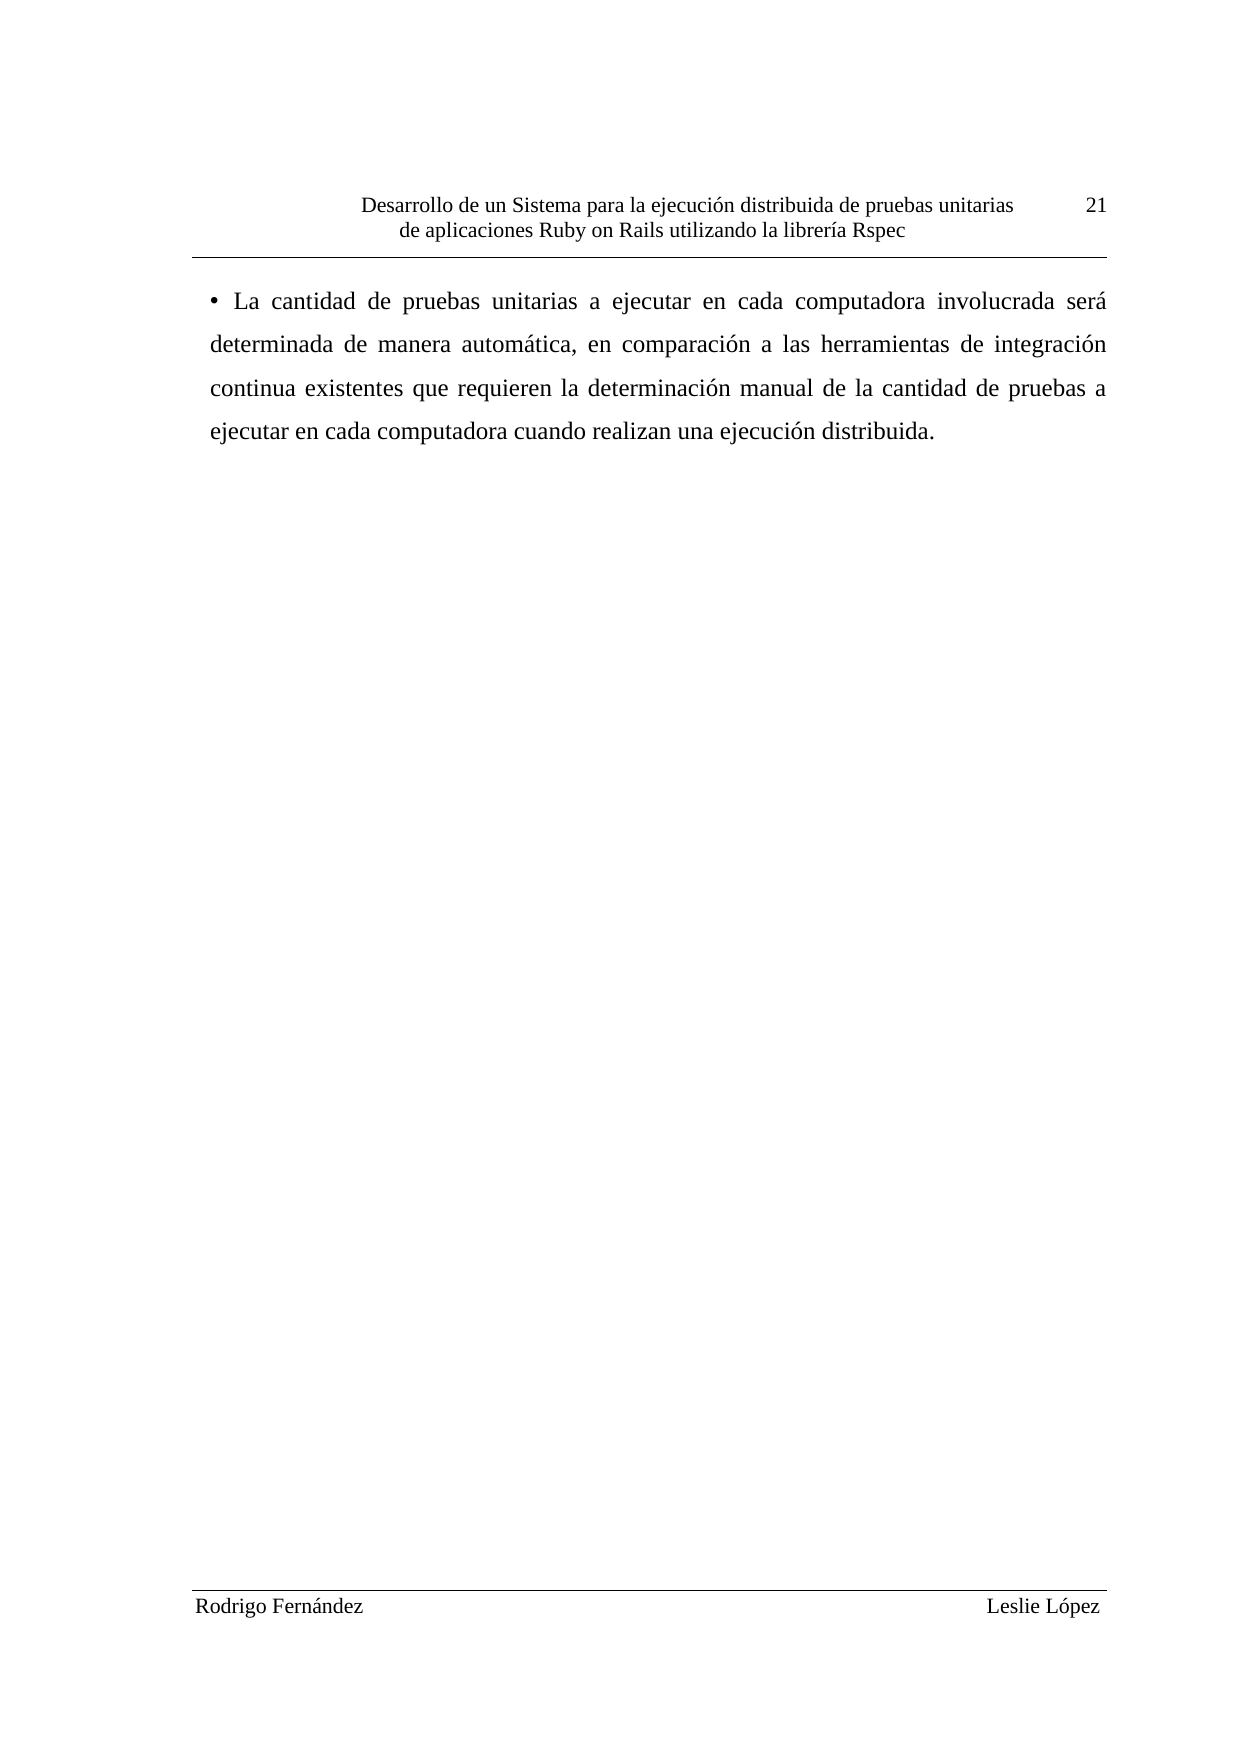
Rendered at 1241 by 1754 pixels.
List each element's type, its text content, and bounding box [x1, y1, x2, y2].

list La cantidad de pruebas unitarias a ejecutar en cada computadora involucrada será determinada de manera automática, en comparación a las herramientas de integración continua existentes que requieren la determinación manual de la cantidad de pruebas a ejecutar en cada computadora cuando realizan una ejecución distribuida. [210, 286, 1107, 444]
